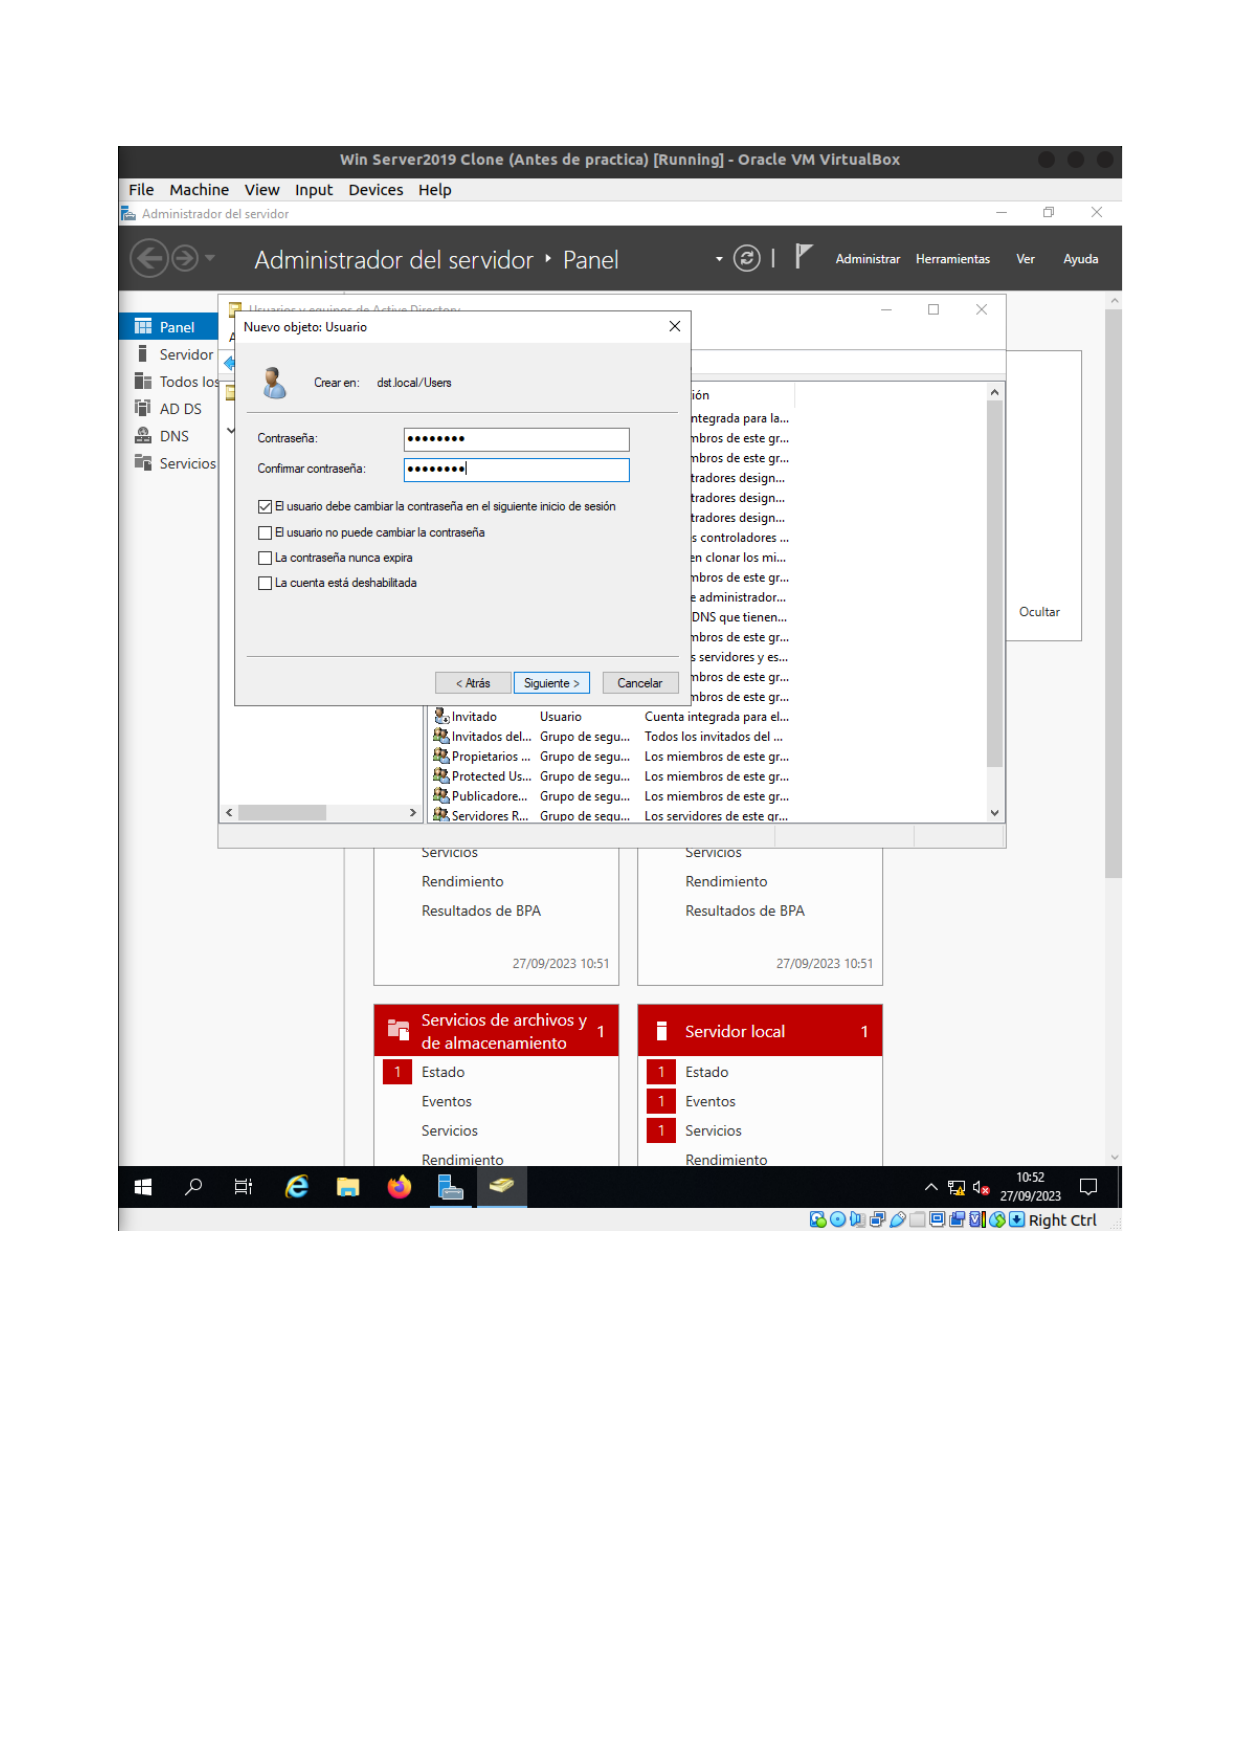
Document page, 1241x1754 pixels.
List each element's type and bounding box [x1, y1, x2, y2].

picture [118, 146, 1123, 1231]
